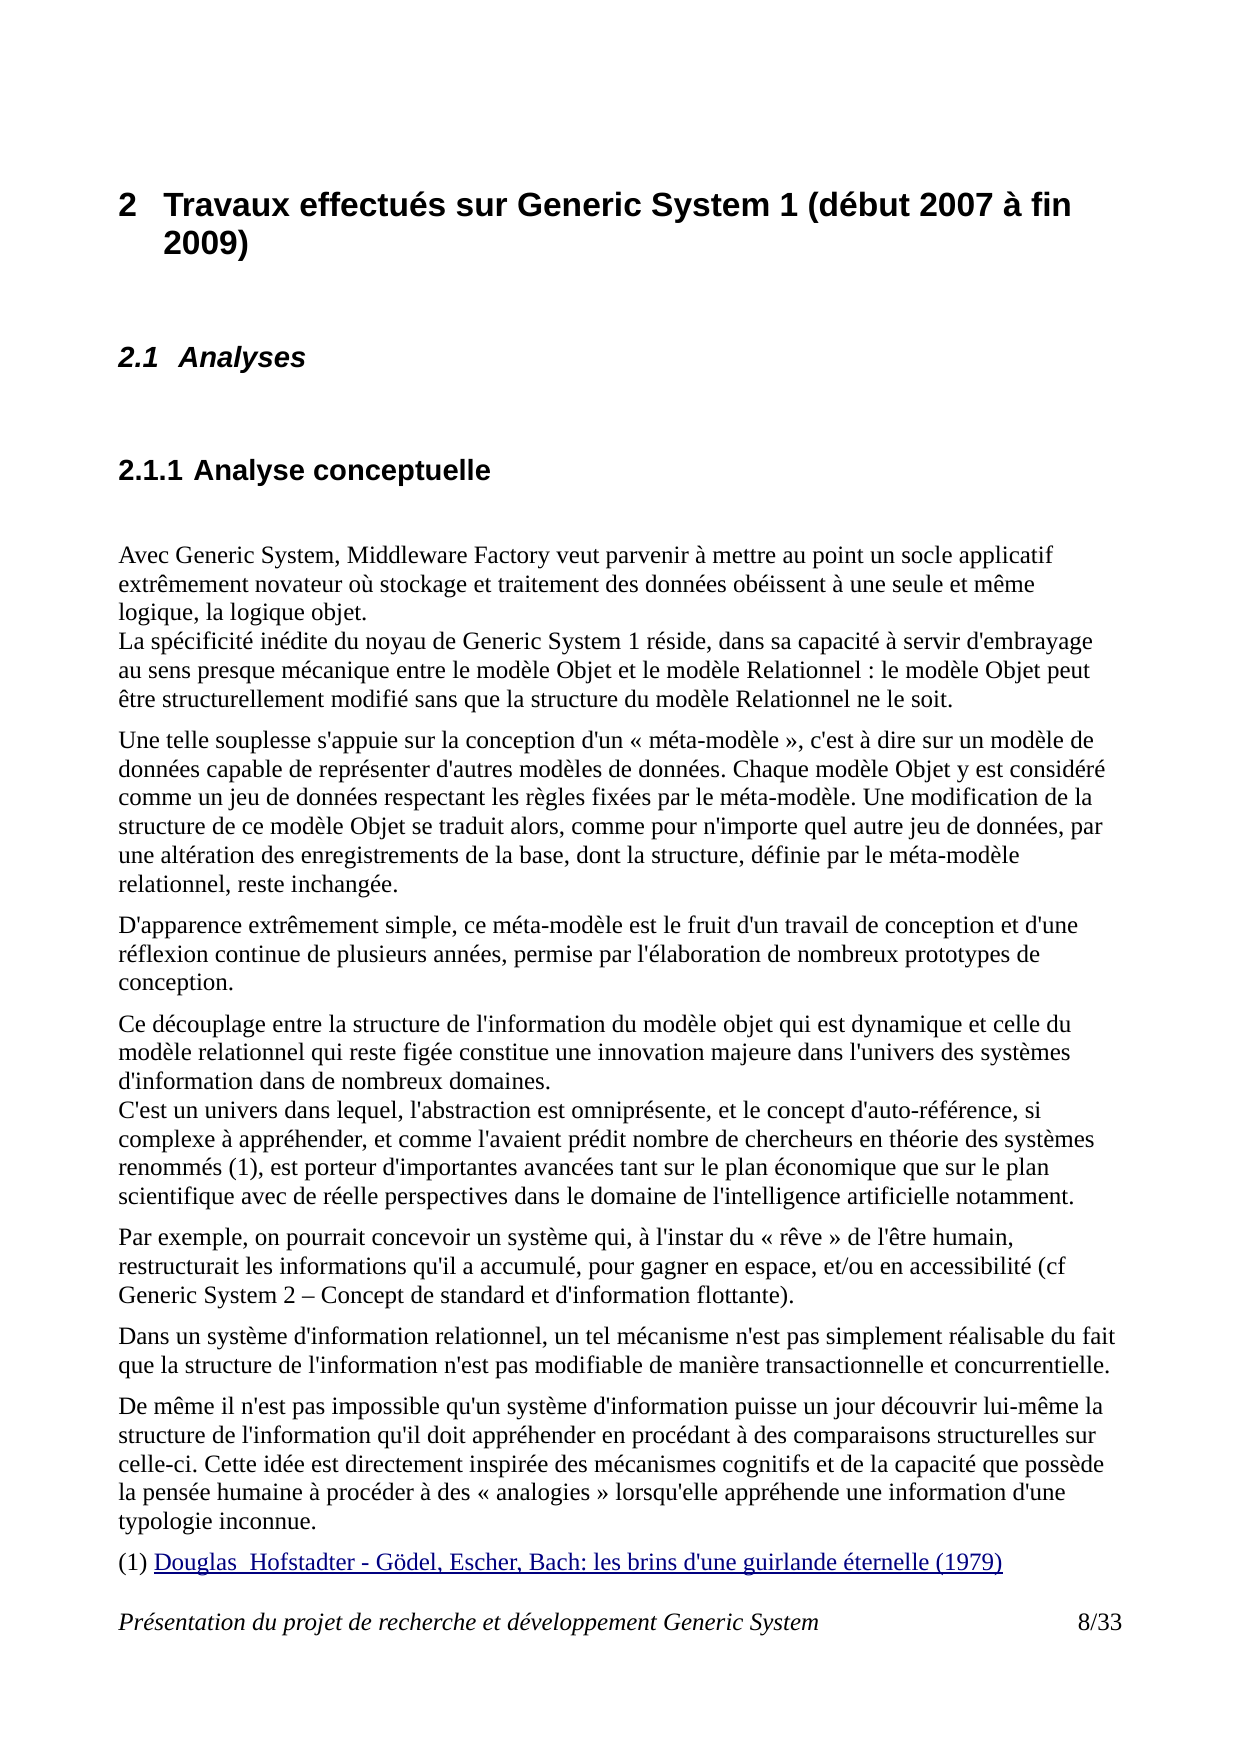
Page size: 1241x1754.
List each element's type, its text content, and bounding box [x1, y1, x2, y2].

text Avec Generic System, Middleware Factory veut parvenir à mettre au point un socle applicatif extrêmement novateur où stockage et traitement des données obéissent à une seule et même logique, la logique objet. [118, 540, 1122, 626]
text Ce découplage entre la structure de l'information du modèle objet qui est dynamique et celle du modèle relationnel qui reste figée constitue une innovation majeure dans l'univers des systèmes d'information dans de nombreux domaines. [118, 1009, 1122, 1095]
text D'apparence extrêmement simple, ce méta-modèle est le fruit d'un travail de conception et d'une réflexion continue de plusieurs années, permise par l'élaboration de nombreux prototypes de conception. [118, 910, 1122, 996]
text Une telle souplesse s'appuie sur la conception d'un « méta-modèle », c'est à dire sur un modèle de données capable de représenter d'autres modèles de données. Chaque modèle Objet y est considéré comme un jeu de données respectant les règles fixées par le méta-modèle. Une modification de la structure de ce modèle Objet se traduit alors, comme pour n'importe quel autre jeu de données, par une altération des enregistrements de la base, dont la structure, définie par le méta-modèle relationnel, reste inchangée. [118, 725, 1122, 897]
text Par exemple, on pourrait concevoir un système qui, à l'instar du « rêve » de l'être humain, restructurait les informations qu'il a accumulé, pour gagner en espace, et/ou en accessibilité (cf Generic System 2 – Concept de standard et d'information flottante). [118, 1222, 1122, 1309]
subtitle Travaux effectués sur Generic System 1 (début 2007 à fin 2009) [118, 184, 1122, 262]
text Dans un système d'information relationnel, un tel mécanisme n'est pas simplement réalisable du fait que la structure de l'information n'est pas modifiable de manière transactionnelle et concurrentielle. [118, 1321, 1122, 1379]
text (1) Douglas_Hofstadter - Gödel, Escher, Bach: les brins d'une guirlande éternelle (1979) [118, 1547, 1122, 1576]
subtitle Analyses [118, 340, 1122, 374]
subtitle Analyse conceptuelle [118, 453, 1122, 486]
text C'est un univers dans lequel, l'abstraction est omniprésente, et le concept d'auto-référence, si complexe à appréhender, et comme l'avaient prédit nombre de chercheurs en théorie des systèmes renommés (1), est porteur d'importantes avancées tant sur le plan économique que sur le plan scientifique avec de réelle perspectives dans le domaine de l'intelligence artificielle notamment. [118, 1095, 1122, 1210]
text La spécificité inédite du noyau de Generic System 1 réside, dans sa capacité à servir d'embrayage au sens presque mécanique entre le modèle Objet et le modèle Relationnel : le modèle Objet peut être structurellement modifié sans que la structure du modèle Relationnel ne le soit. [118, 626, 1122, 712]
text De même il n'est pas impossible qu'un système d'information puisse un jour découvrir lui-même la structure de l'information qu'il doit appréhender en procédant à des comparaisons structurelles sur celle-ci. Cette idée est directement inspirée des mécanismes cognitifs et de la capacité que possède la pensée humaine à procéder à des « analogies » lorsqu'elle appréhende une information d'une typologie inconnue. [118, 1391, 1122, 1535]
